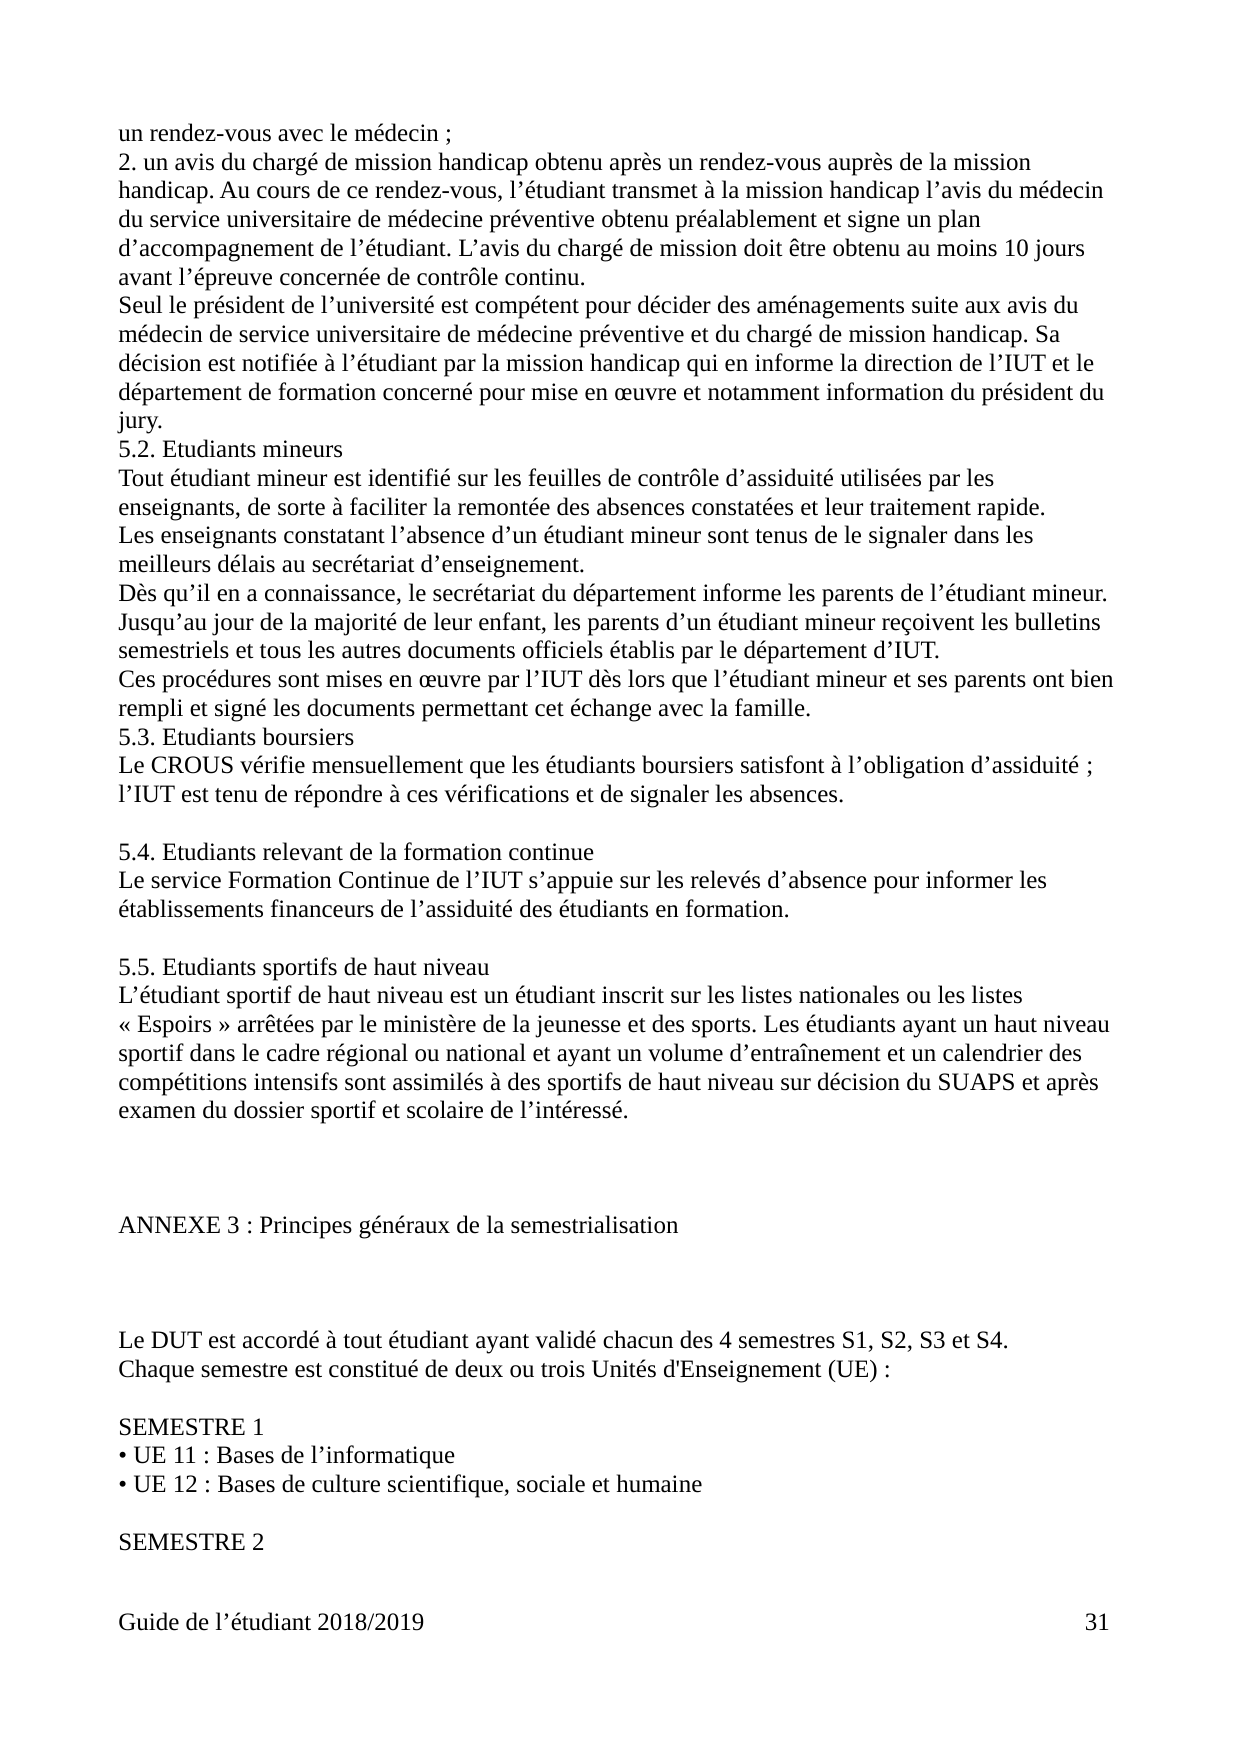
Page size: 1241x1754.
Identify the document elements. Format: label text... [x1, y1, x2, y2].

text Les enseignants constatant l’absence d’un étudiant mineur sont tenus de le signaler dans les meilleurs délais au secrétariat d’enseignement. [118, 521, 1122, 578]
text Le DUT est accordé à tout étudiant ayant validé chacun des 4 semestres S1, S2, S3 et S4. [118, 1326, 1122, 1354]
text Le CROUS vérifie mensuellement que les étudiants boursiers satisfont à l’obligation d’assiduité ; l’IUT est tenu de répondre à ces vérifications et de signaler les absences. [118, 751, 1122, 808]
text Jusqu’au jour de la majorité de leur enfant, les parents d’un étudiant mineur reçoivent les bulletins semestriels et tous les autres documents officiels établis par le département d’IUT. [118, 607, 1122, 664]
text 2. un avis du chargé de mission handicap obtenu après un rendez-vous auprès de la mission handicap. Au cours de ce rendez-vous, l’étudiant transmet à la mission handicap l’avis du médecin du service universitaire de médecine préventive obtenu préalablement et signe un plan d’accompagnement de l’étudiant. L’avis du chargé de mission doit être obtenu au moins 10 jours avant l’épreuve concernée de contrôle continu. [118, 147, 1122, 291]
text Tout étudiant mineur est identifié sur les feuilles de contrôle d’assiduité utilisées par les enseignants, de sorte à faciliter la remontée des absences constatées et leur traitement rapide. [118, 463, 1122, 521]
text 5.4. Etudiants relevant de la formation continue [118, 837, 1122, 866]
text SEMESTRE 2 [118, 1527, 1122, 1556]
text Ces procédures sont mises en œuvre par l’IUT dès lors que l’étudiant mineur et ses parents ont bien rempli et signé les documents permettant cet échange avec la famille. [118, 664, 1122, 722]
text Chaque semestre est constitué de deux ou trois Unités d'Enseignement (UE) : [118, 1354, 1122, 1383]
text ANNEXE 3 : Principes généraux de la semestrialisation [118, 1211, 1122, 1239]
text Le service Formation Continue de l’IUT s’appuie sur les relevés d’absence pour informer les établissements financeurs de l’assiduité des étudiants en formation. [118, 866, 1122, 923]
text SEMESTRE 1 [118, 1412, 1122, 1441]
text 5.3. Etudiants boursiers [118, 722, 1122, 751]
text 5.2. Etudiants mineurs [118, 434, 1122, 463]
text Dès qu’il en a connaissance, le secrétariat du département informe les parents de l’étudiant mineur. [118, 578, 1122, 607]
text un rendez-vous avec le médecin ; [118, 118, 1122, 147]
text 5.5. Etudiants sportifs de haut niveau [118, 952, 1122, 981]
text • UE 11 : Bases de l’informatique [118, 1441, 1122, 1469]
text • UE 12 : Bases de culture scientifique, sociale et humaine [118, 1469, 1122, 1498]
text Seul le président de l’université est compétent pour décider des aménagements suite aux avis du médecin de service universitaire de médecine préventive et du chargé de mission handicap. Sa décision est notifiée à l’étudiant par la mission handicap qui en informe la direction de l’IUT et le département de formation concerné pour mise en œuvre et notamment information du président du jury. [118, 291, 1122, 434]
text L’étudiant sportif de haut niveau est un étudiant inscrit sur les listes nationales ou les listes « Espoirs » arrêtées par le ministère de la jeunesse et des sports. Les étudiants ayant un haut niveau sportif dans le cadre régional ou national et ayant un volume d’entraînement et un calendrier des compétitions intensifs sont assimilés à des sportifs de haut niveau sur décision du SUAPS et après examen du dossier sportif et scolaire de l’intéressé. [118, 981, 1122, 1124]
